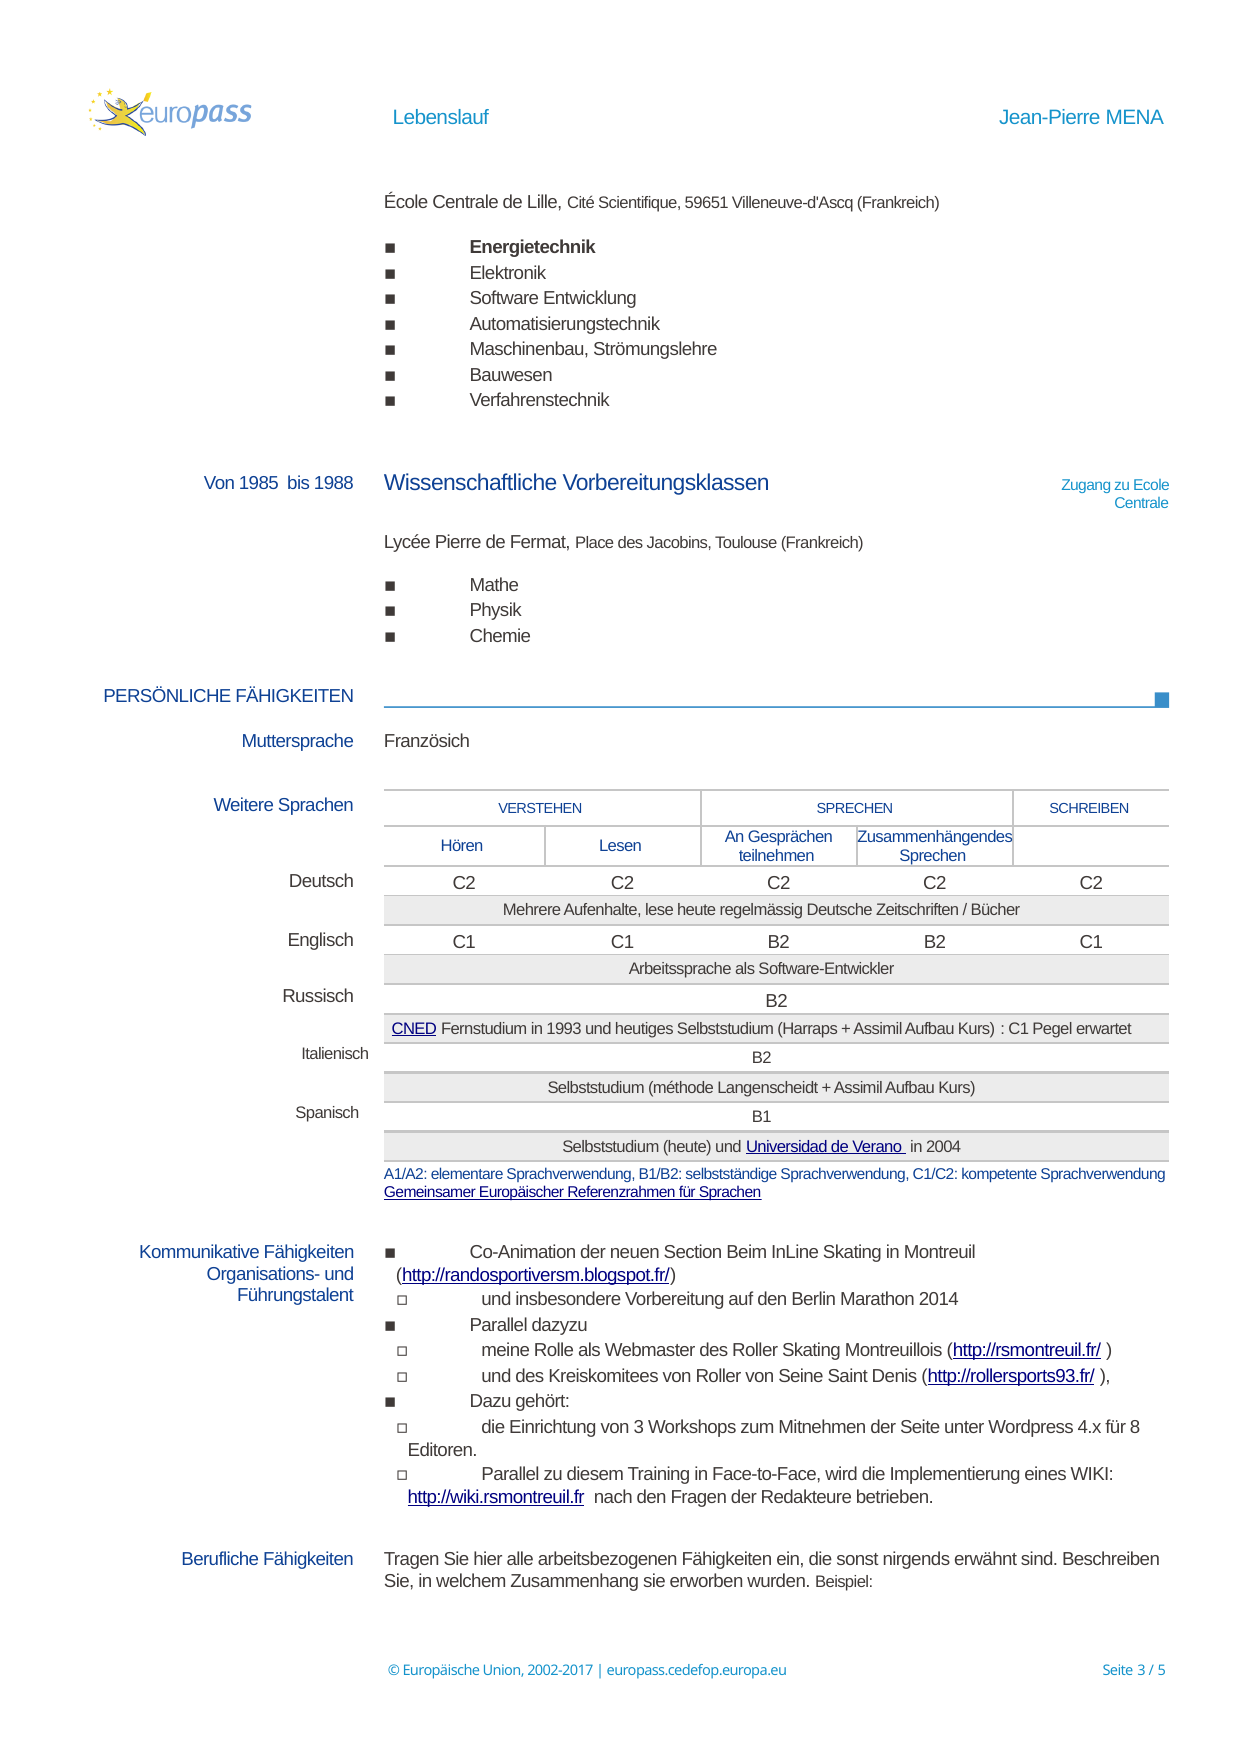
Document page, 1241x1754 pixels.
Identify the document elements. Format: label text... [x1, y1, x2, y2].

table_cell [89, 1130, 384, 1160]
table_cell Selbststudium (méthode Langenscheidt + Assimil Aufbau Kurs) [384, 1074, 1169, 1101]
table_cell Selbststudium (heute) und Universidad de Verano in 2004 [384, 1133, 1169, 1160]
table_cell SPRECHEN [702, 791, 1012, 824]
table_cell [89, 954, 384, 983]
table_cell Englisch [89, 924, 384, 953]
table_cell C1 [384, 926, 544, 953]
table_cell [89, 1160, 384, 1201]
table_cell École Centrale de Lille, Cité Scientifique, 59651 Villeneuve-d'Ascq (Frankreich) [384, 171, 1169, 233]
table_header Tragen Sie hier alle arbeitsbezogenen Fähigkeiten ein, die sonst nirgends erwähnt sind. Beschreiben Sie, in welchem Zusammenhang sie erworben wurden. Beispiel: Guter Überblick über Qualitätskontrollprozesse (gegenwärtig verantwortlich für Audits) [384, 1545, 1169, 1591]
table_cell C2 [384, 867, 544, 894]
table_header [89, 171, 384, 412]
table_cell C2 [857, 867, 1013, 894]
table_cell Hören [384, 827, 544, 865]
table_cell Zusammenhängendes Sprechen [858, 827, 1012, 865]
table_cell [89, 895, 384, 924]
table_cell Mehrere Aufenhalte, lese heute regelmässig Deutsche Zeitschriften / Bücher [384, 896, 1169, 924]
table_cell C2 [1013, 867, 1169, 894]
picture [88, 88, 252, 136]
table_cell Deutsch [89, 865, 384, 894]
table_header Muttersprache [89, 727, 384, 754]
table_cell Arbeitssprache als Software-Entwickler [384, 955, 1169, 983]
table_header Zugang zu Ecole Centrale [1033, 469, 1169, 511]
table_cell B2 [701, 926, 857, 953]
table_header [384, 685, 1169, 692]
table_cell [1014, 827, 1169, 865]
table_cell CNED Fernstudium in 1993 und heutiges Selbststudium (Harraps + Assimil Aufbau Kurs) : C1 Pegel erwartet [384, 1015, 1169, 1042]
table_header Co-Animation der neuen Section Beim InLine Skating in Montreuil (http://randosportiversm.blogspot.fr/) und insbesondere Vorbereitung auf den Berlin Marathon 2014 Parallel dazyzu meine Rolle als Webmaster des Roller Skating Montreuillois (http://rsmontreuil.fr/ ) und des Kreiskomitees von Roller von Seine Saint Denis (http://rollersports93.fr/ ), Dazu gehört: die Einrichtung von 3 Workshops zum Mitnehmen der Seite unter Wordpress 4.x für 8 Editoren. Parallel zu diesem Training in Face-to-Face, wird die Implementierung eines WIKI: http://wiki.rsmontreuil.fr nach den Fragen der Redakteure betrieben. [384, 1239, 1169, 1507]
table_cell B1 [384, 1103, 1169, 1130]
table_cell Spanisch [89, 1101, 384, 1130]
table_cell B2 [857, 926, 1013, 953]
table_cell C2 [701, 867, 857, 894]
table_cell Lesen [546, 827, 700, 865]
table_cell A1/A2: elementare Sprachverwendung, B1/B2: selbstständige Sprachverwendung, C1/C2: kompetente Sprachverwendung Gemeinsamer Europäischer Referenzrahmen für Sprachen [384, 1162, 1169, 1201]
table_cell Lycée Pierre de Fermat, Place des Jacobins, Toulouse (Frankreich) [384, 511, 1169, 571]
table_cell [89, 1013, 384, 1042]
table_cell C1 [1013, 926, 1169, 953]
table_header Kommunikative Fähigkeiten Organisations- und Führungstalent [89, 1239, 384, 1507]
table_cell C2 [545, 867, 701, 894]
table_cell VERSTEHEN [384, 791, 700, 824]
table_header Von 1985 bis 1988 [89, 469, 384, 648]
table_header Wissenschaftliche Vorbereitungsklassen [384, 469, 1033, 511]
table_cell An Gesprächen teilnehmen [702, 827, 856, 865]
table_cell B2 [384, 985, 1169, 1012]
table_cell C1 [545, 926, 701, 953]
table_header PERSÖNLICHE FÄHIGKEITEN [89, 685, 384, 707]
table_cell B2 [384, 1044, 1169, 1071]
table_cell [89, 1071, 384, 1101]
table_cell Russisch [89, 983, 384, 1012]
table_cell SCHREIBEN [1014, 791, 1169, 824]
table_cell [384, 754, 1169, 789]
table_cell Energietechnik Elektronik Software Entwicklung Automatisierungstechnik Maschinenbau, Strömungslehre Bauwesen Verfahrenstechnik [384, 234, 1169, 412]
table_cell Weitere Sprachen [89, 789, 384, 865]
table_header Französich [384, 727, 1169, 754]
table_header Berufliche Fähigkeiten [89, 1545, 384, 1591]
table_cell Italienisch [89, 1042, 384, 1071]
table_cell [89, 754, 384, 789]
picture [383, 692, 1170, 708]
table_cell Mathe Physik Chemie [384, 571, 1169, 648]
